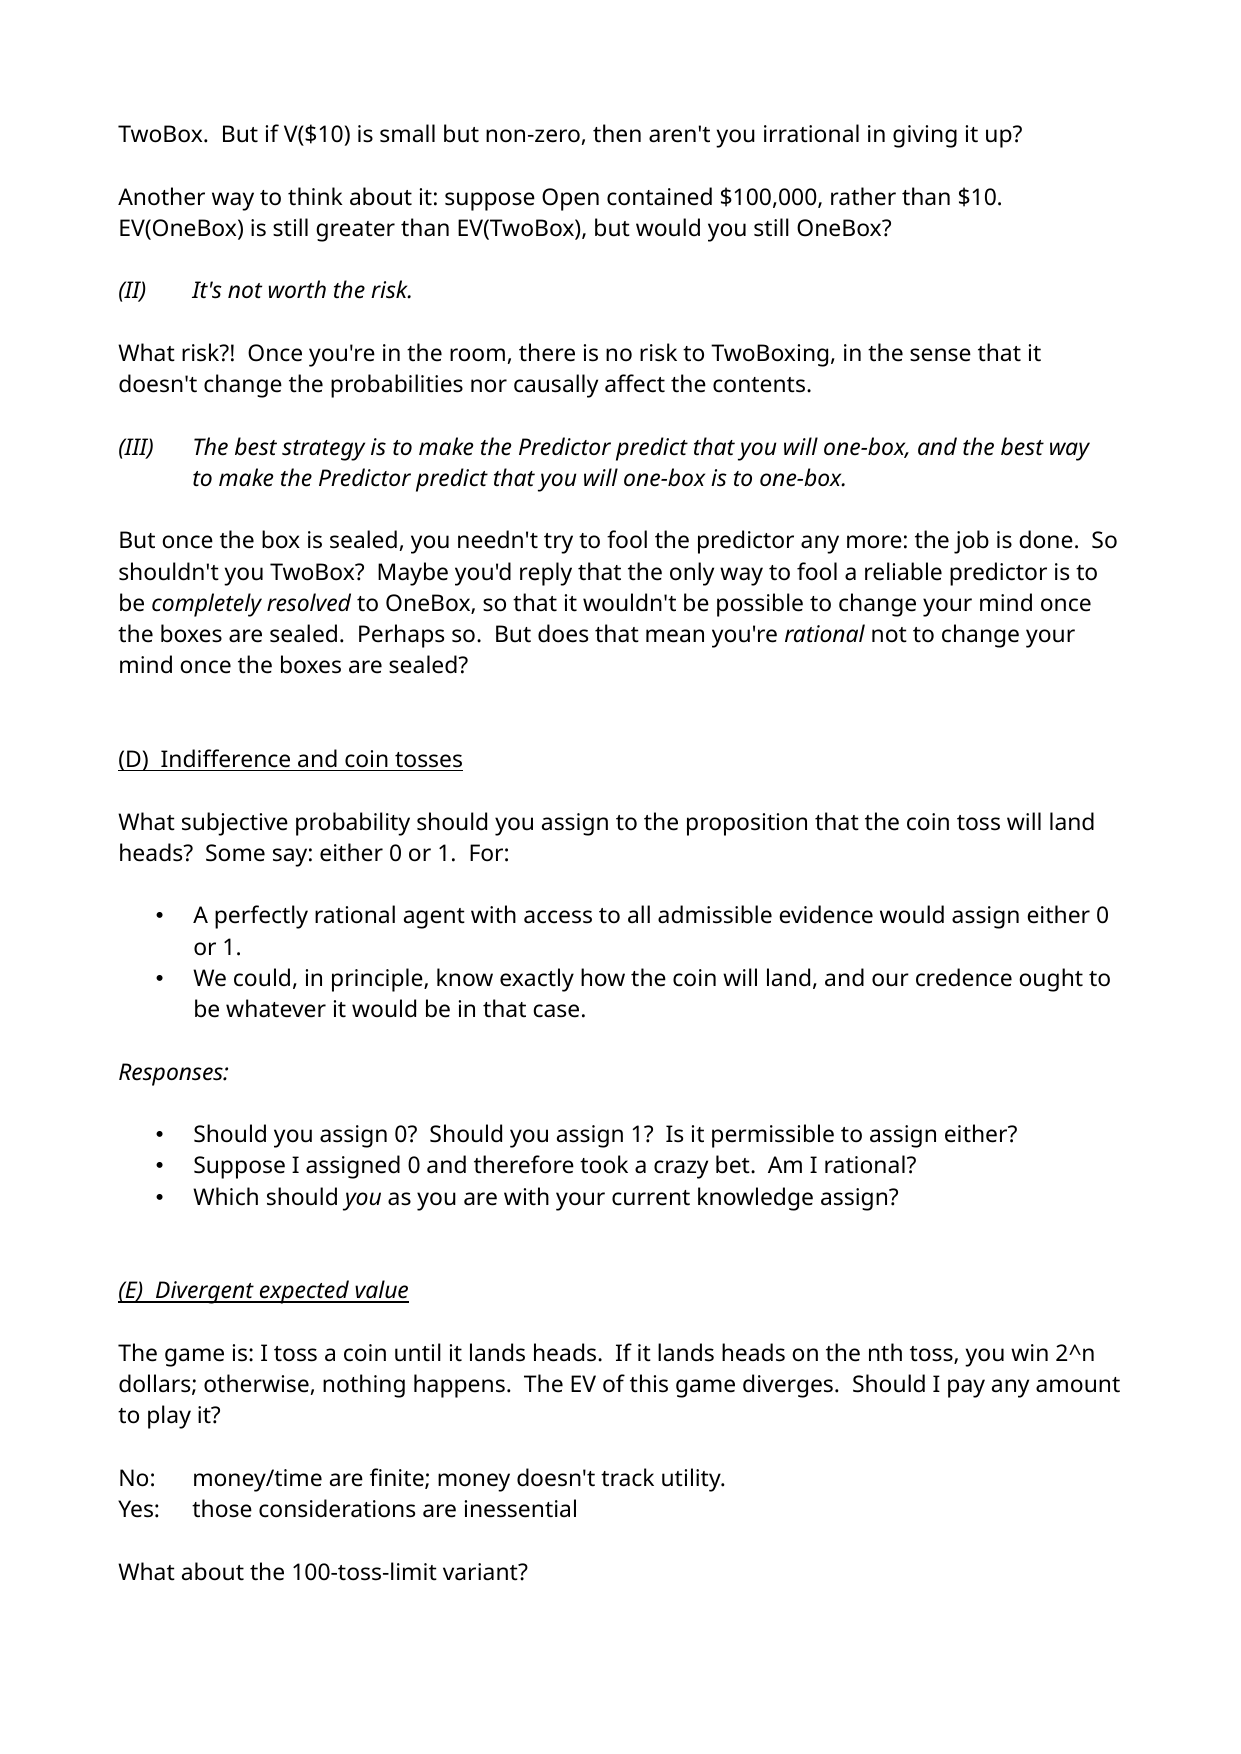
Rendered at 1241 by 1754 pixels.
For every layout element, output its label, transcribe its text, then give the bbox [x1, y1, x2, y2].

text (D) Indifference and coin tosses [118, 743, 1122, 774]
text No: money/time are finite; money doesn't track utility. [118, 1462, 1122, 1493]
text (III) The best strategy is to make the Predictor predict that you will one-box, and the best way to make the Predictor predict that you will one-box is to one-box. [118, 431, 1122, 493]
list Should you assign 0? Should you assign 1? Is it permissible to assign either? [156, 1118, 1122, 1149]
text TwoBox. But if V($10) is small but non-zero, then aren't you irrational in giving it up? [118, 118, 1122, 149]
text What about the 100-toss-limit variant? [118, 1556, 1122, 1587]
text But once the box is sealed, you needn't try to fool the predictor any more: the job is done. So shouldn't you TwoBox? Maybe you'd reply that the only way to fool a reliable predictor is to be completely resolved to OneBox, so that it wouldn't be possible to change your mind once the boxes are sealed. Perhaps so. But does that mean you're rational not to change your mind once the boxes are sealed? [118, 524, 1122, 681]
text What risk?! Once you're in the room, there is no risk to TwoBoxing, in the sense that it doesn't change the probabilities nor causally affect the contents. [118, 337, 1122, 399]
text (II) It's not worth the risk. [118, 274, 1122, 306]
list Which should you as you are with your current knowledge assign? [156, 1181, 1122, 1212]
text The game is: I toss a coin until it lands heads. If it lands heads on the nth toss, you win 2^n dollars; otherwise, nothing happens. The EV of this game diverges. Should I pay any amount to play it? [118, 1337, 1122, 1431]
text What subjective probability should you assign to the proposition that the coin toss will land heads? Some say: either 0 or 1. For: [118, 806, 1122, 868]
list Suppose I assigned 0 and therefore took a crazy bet. Am I rational? [156, 1149, 1122, 1181]
text Another way to think about it: suppose Open contained $100,000, rather than $10. EV(OneBox) is still greater than EV(TwoBox), but would you still OneBox? [118, 181, 1122, 243]
list A perfectly rational agent with access to all admissible evidence would assign either 0 or 1. [156, 899, 1122, 962]
text Responses: [118, 1056, 1122, 1087]
list We could, in principle, know exactly how the coin will land, and our credence ought to be whatever it would be in that case. [156, 962, 1122, 1024]
text (E) Divergent expected value [118, 1274, 1122, 1306]
text Yes: those considerations are inessential [118, 1493, 1122, 1524]
